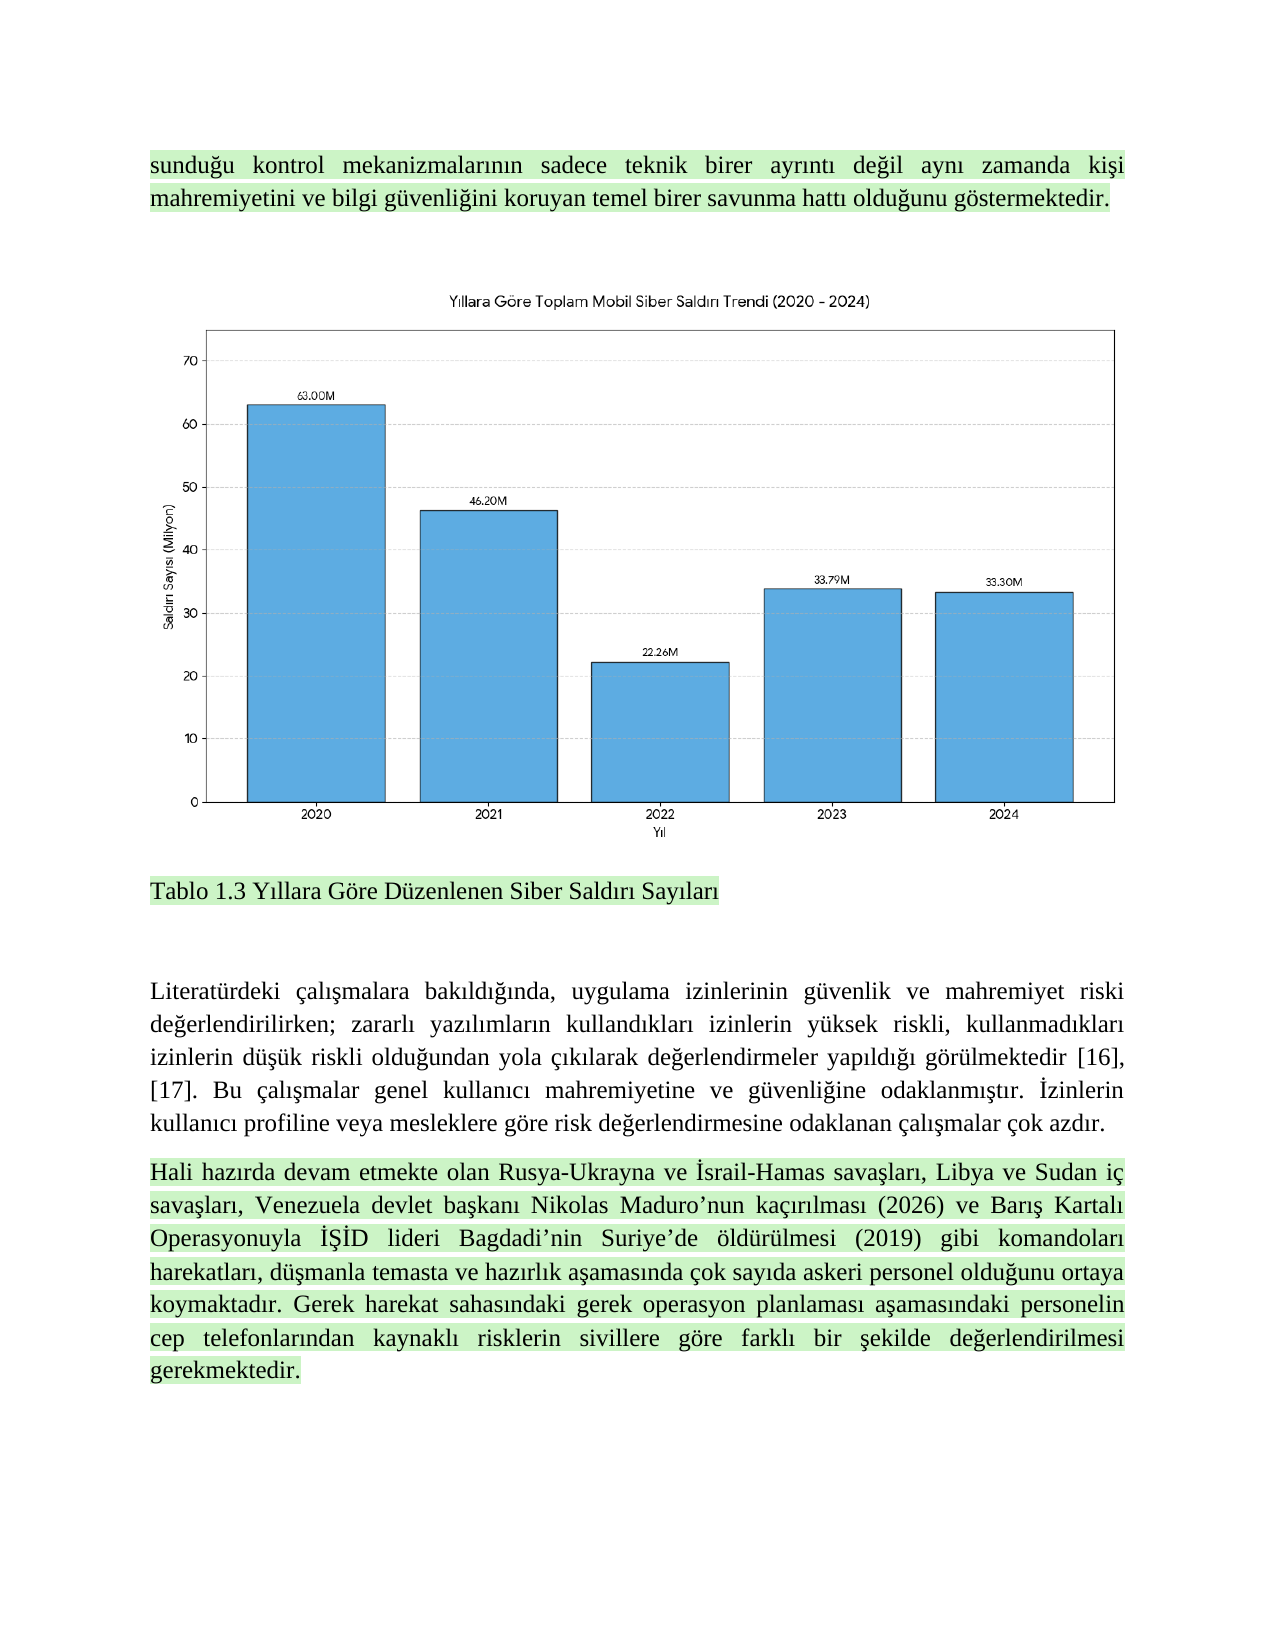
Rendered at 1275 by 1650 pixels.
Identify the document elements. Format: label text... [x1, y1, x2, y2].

text Hali hazırda devam etmekte olan Rusya-Ukrayna ve İsrail-Hamas savaşları, Libya ve Sudan iç savaşları, Venezuela devlet başkanı Nikolas Maduro’nun kaçırılması (2026) ve Barış Kartalı Operasyonuyla İŞİD lideri Bagdadi’nin Suriye’de öldürülmesi (2019) gibi komandoları harekatları, düşmanla temasta ve hazırlık aşamasında çok sayıda askeri personel olduğunu ortaya koymaktadır. Gerek harekat sahasındaki gerek operasyon planlaması aşamasındaki personelin cep telefonlarından kaynaklı risklerin sivillere göre farklı bir şekilde değerlendirilmesi gerekmektedir. [150, 1157, 1125, 1384]
text Tablo 1.3 Yıllara Göre Düzenlenen Siber Saldırı Sayıları [150, 852, 1125, 905]
picture [150, 282, 1125, 852]
text Literatürdeki çalışmalara bakıldığında, uygulama izinlerinin güvenlik ve mahremiyet riski değerlendirilirken; zararlı yazılımların kullandıkları izinlerin yüksek riskli, kullanmadıkları izinlerin düşük riskli olduğundan yola çıkılarak değerlendirmeler yapıldığı görülmektedir [16], [17]. Bu çalışmalar genel kullanıcı mahremiyetine ve güvenliğine odaklanmıştır. İzinlerin kullanıcı profiline veya mesleklere göre risk değerlendirmesine odaklanan çalışmalar çok azdır. [150, 976, 1125, 1137]
text sunduğu kontrol mekanizmalarının sadece teknik birer ayrıntı değil aynı zamanda kişi mahremiyetini ve bilgi güvenliğini koruyan temel birer savunma hattı olduğunu göstermektedir. [150, 150, 1125, 212]
